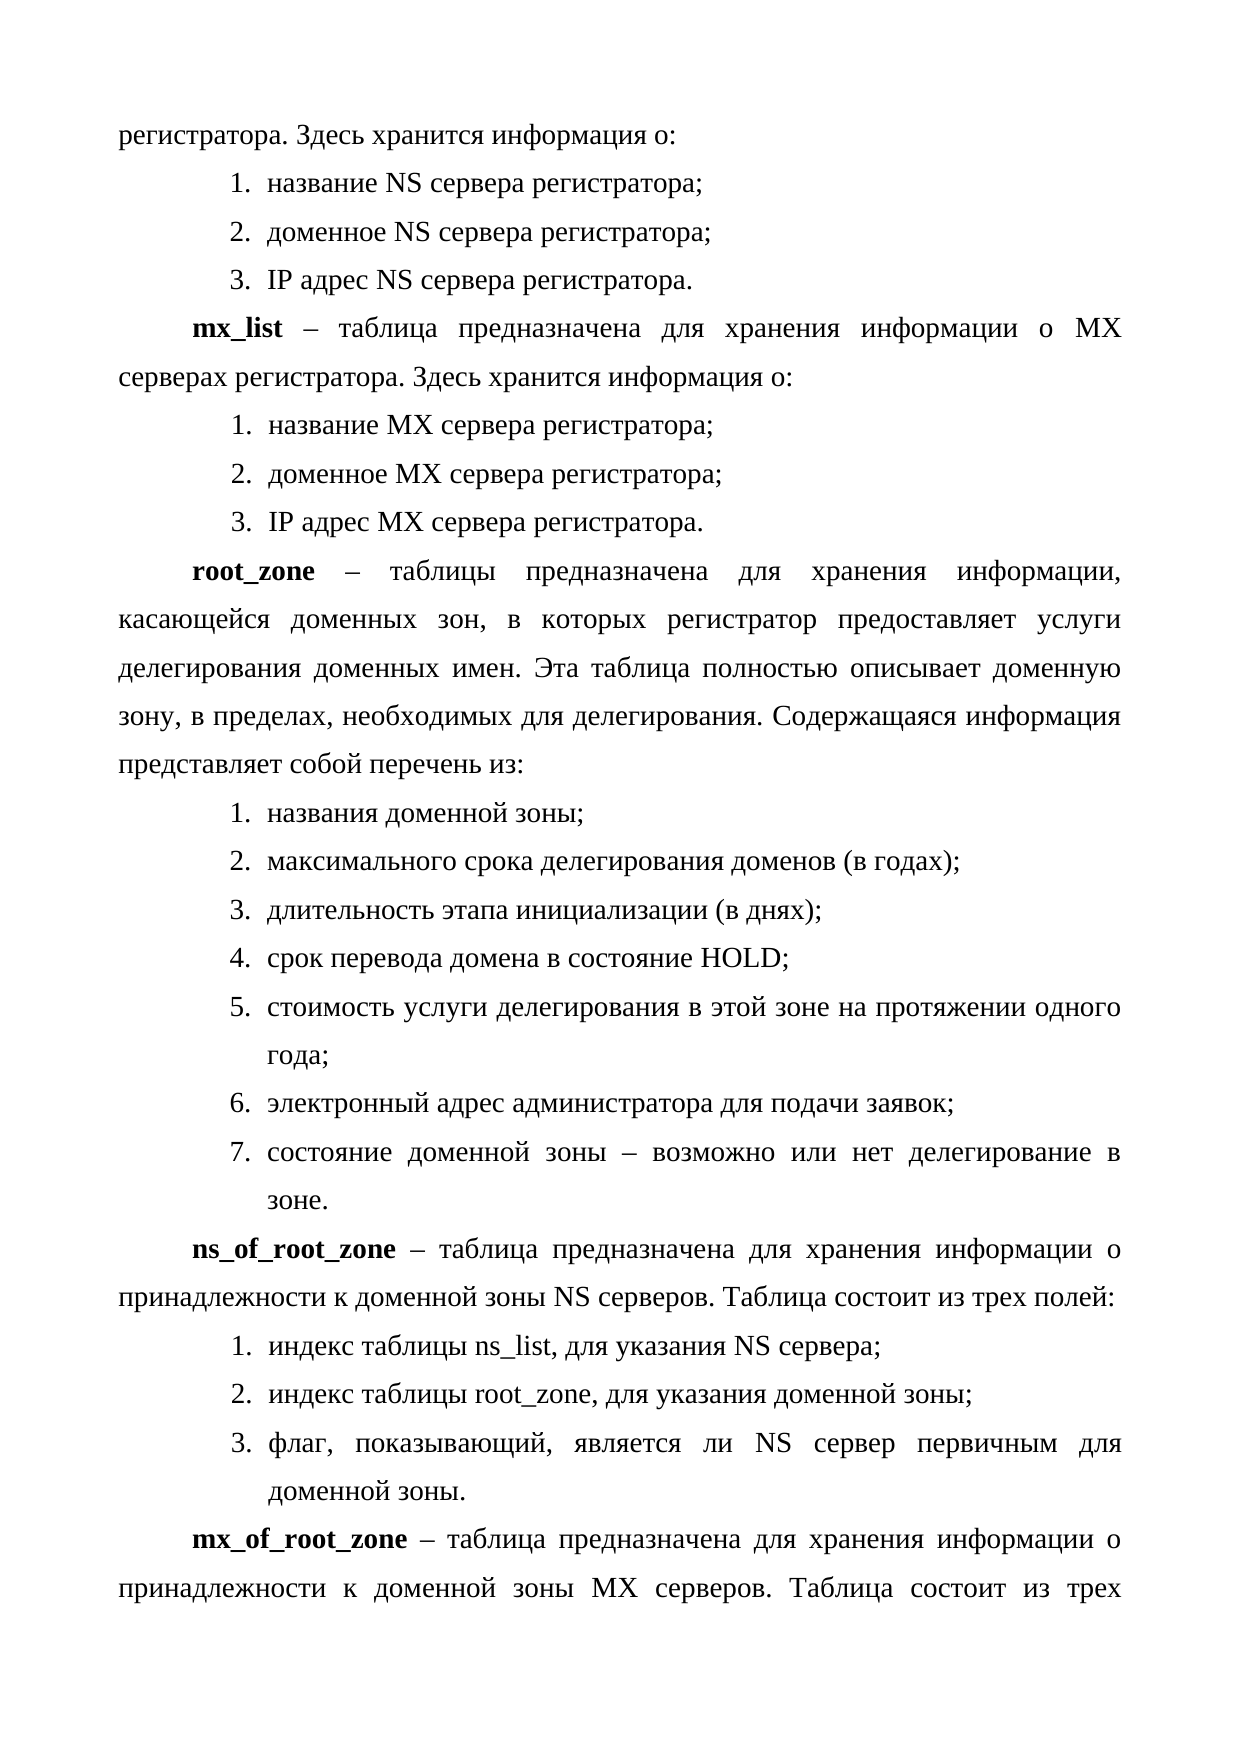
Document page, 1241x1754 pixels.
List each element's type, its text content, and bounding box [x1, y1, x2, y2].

text root_zone – таблицы предназначена для хранения информации, касающейся доменных зон, в которых регистратор предоставляет услуги делегирования доменных имен. Эта таблица полностью описывает доменную зону, в пределах, необходимых для делегирования. Содержащаяся информация представляет собой перечень из: [118, 554, 1122, 780]
list IP адрес NS сервера регистратора. [229, 263, 1122, 296]
list доменное NS сервера регистратора; [229, 215, 1122, 247]
list название NS сервера регистратора; [229, 167, 1122, 199]
list индекс таблицы root_zone, для указания доменной зоны; [231, 1377, 1122, 1410]
text регистратора. Здесь хранится информация о: [118, 118, 1122, 150]
text mx_list – таблица предназначена для хранения информации о MX серверах регистратора. Здесь хранится информация о: [118, 312, 1122, 393]
list индекс таблицы ns_list, для указания NS сервера; [231, 1329, 1122, 1361]
list стоимость услуги делегирования в этой зоне на протяжении одного года; [229, 990, 1122, 1071]
text ns_of_root_zone – таблица предназначена для хранения информации о принадлежности к доменной зоны NS серверов. Таблица состоит из трех полей: [118, 1232, 1122, 1313]
list названия доменной зоны; [229, 796, 1122, 828]
text mx_of_root_zone – таблица предназначена для хранения информации о принадлежности к доменной зоны MX серверов. Таблица состоит из трех [118, 1523, 1122, 1603]
list IP адрес MX сервера регистратора. [231, 506, 1122, 538]
list длительность этапа инициализации (в днях); [229, 893, 1122, 925]
list срок перевода домена в состояние HOLD; [229, 942, 1122, 974]
list электронный адрес администратора для подачи заявок; [229, 1087, 1122, 1119]
list максимального срока делегирования доменов (в годах); [229, 845, 1122, 877]
list название MX сервера регистратора; [231, 409, 1122, 441]
list доменное MX сервера регистратора; [231, 457, 1122, 489]
list состояние доменной зоны – возможно или нет делегирование в зоне. [229, 1135, 1122, 1216]
list флаг, показывающий, является ли NS сервер первичным для доменной зоны. [231, 1426, 1122, 1507]
